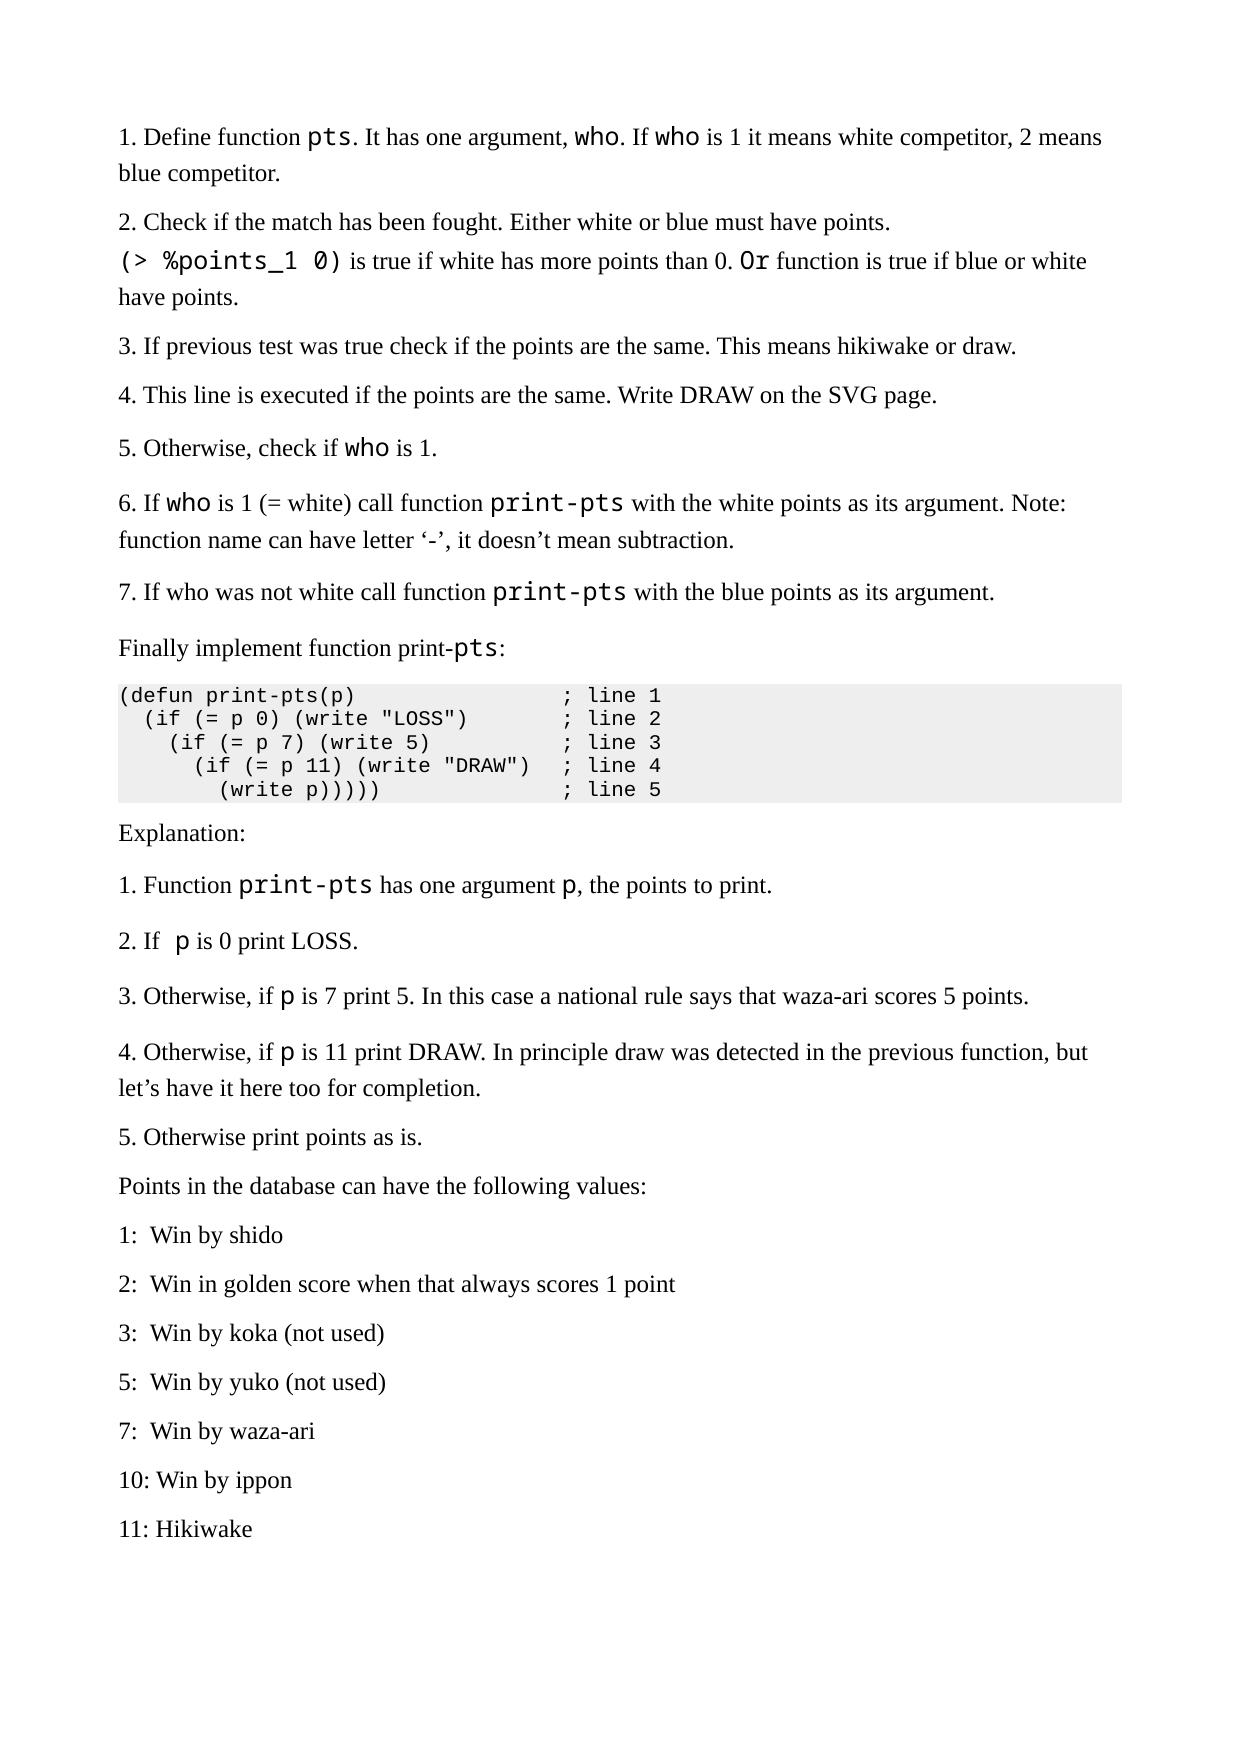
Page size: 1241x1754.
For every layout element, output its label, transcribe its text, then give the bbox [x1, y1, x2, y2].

text Explanation: [118, 818, 1122, 847]
text 5: Win by yuko (not used) [118, 1367, 1122, 1396]
text Points in the database can have the following values: [118, 1171, 1122, 1200]
text 10: Win by ippon [118, 1465, 1122, 1494]
text 5. Otherwise print points as is. [118, 1122, 1122, 1151]
text 1: Win by shido [118, 1220, 1122, 1249]
text 2. If p is 0 print LOSS. [118, 922, 1122, 956]
text 4. Otherwise, if p is 11 print DRAW. In principle draw was detected in the previous function, but let’s have it here too for completion. [118, 1033, 1122, 1102]
text 11: Hikiwake [118, 1514, 1122, 1543]
text 5. Otherwise, check if who is 1. [118, 429, 1122, 463]
text Finally implement function print-pts: [118, 629, 1122, 663]
text 2: Win in golden score when that always scores 1 point [118, 1269, 1122, 1298]
text 1. Define function pts. It has one argument, who. If who is 1 it means white competitor, 2 means blue competitor. [118, 118, 1122, 187]
text 1. Function print-pts has one argument p, the points to print. [118, 867, 1122, 901]
text 3. If previous test was true check if the points are the same. This means hikiwake or draw. [118, 331, 1122, 360]
text 2. Check if the match has been fought. Either white or blue must have points. (> %points_1 0) is true if white has more points than 0. Or function is true if blue or white have points. [118, 207, 1122, 311]
text 4. This line is executed if the points are the same. Write DRAW on the SVG page. [118, 380, 1122, 409]
text 6. If who is 1 (= white) call function print-pts with the white points as its argument. Note: function name can have letter ‘-’, it doesn’t mean subtraction. [118, 485, 1122, 553]
text 3: Win by koka (not used) [118, 1318, 1122, 1347]
text (defun print-pts(p) ; line 1 (if (= p 0) (write "LOSS") ; line 2 (if (= p 7) (write 5) ; line 3 (if (= p 11) (write "DRAW") ; line 4 (write p))))) ; line 5 [118, 684, 1122, 803]
text 7: Win by waza-ari [118, 1416, 1122, 1445]
text 3. Otherwise, if p is 7 print 5. In this case a national rule says that waza-ari scores 5 points. [118, 978, 1122, 1012]
text 7. If who was not white call function print-pts with the blue points as its argument. [118, 574, 1122, 608]
